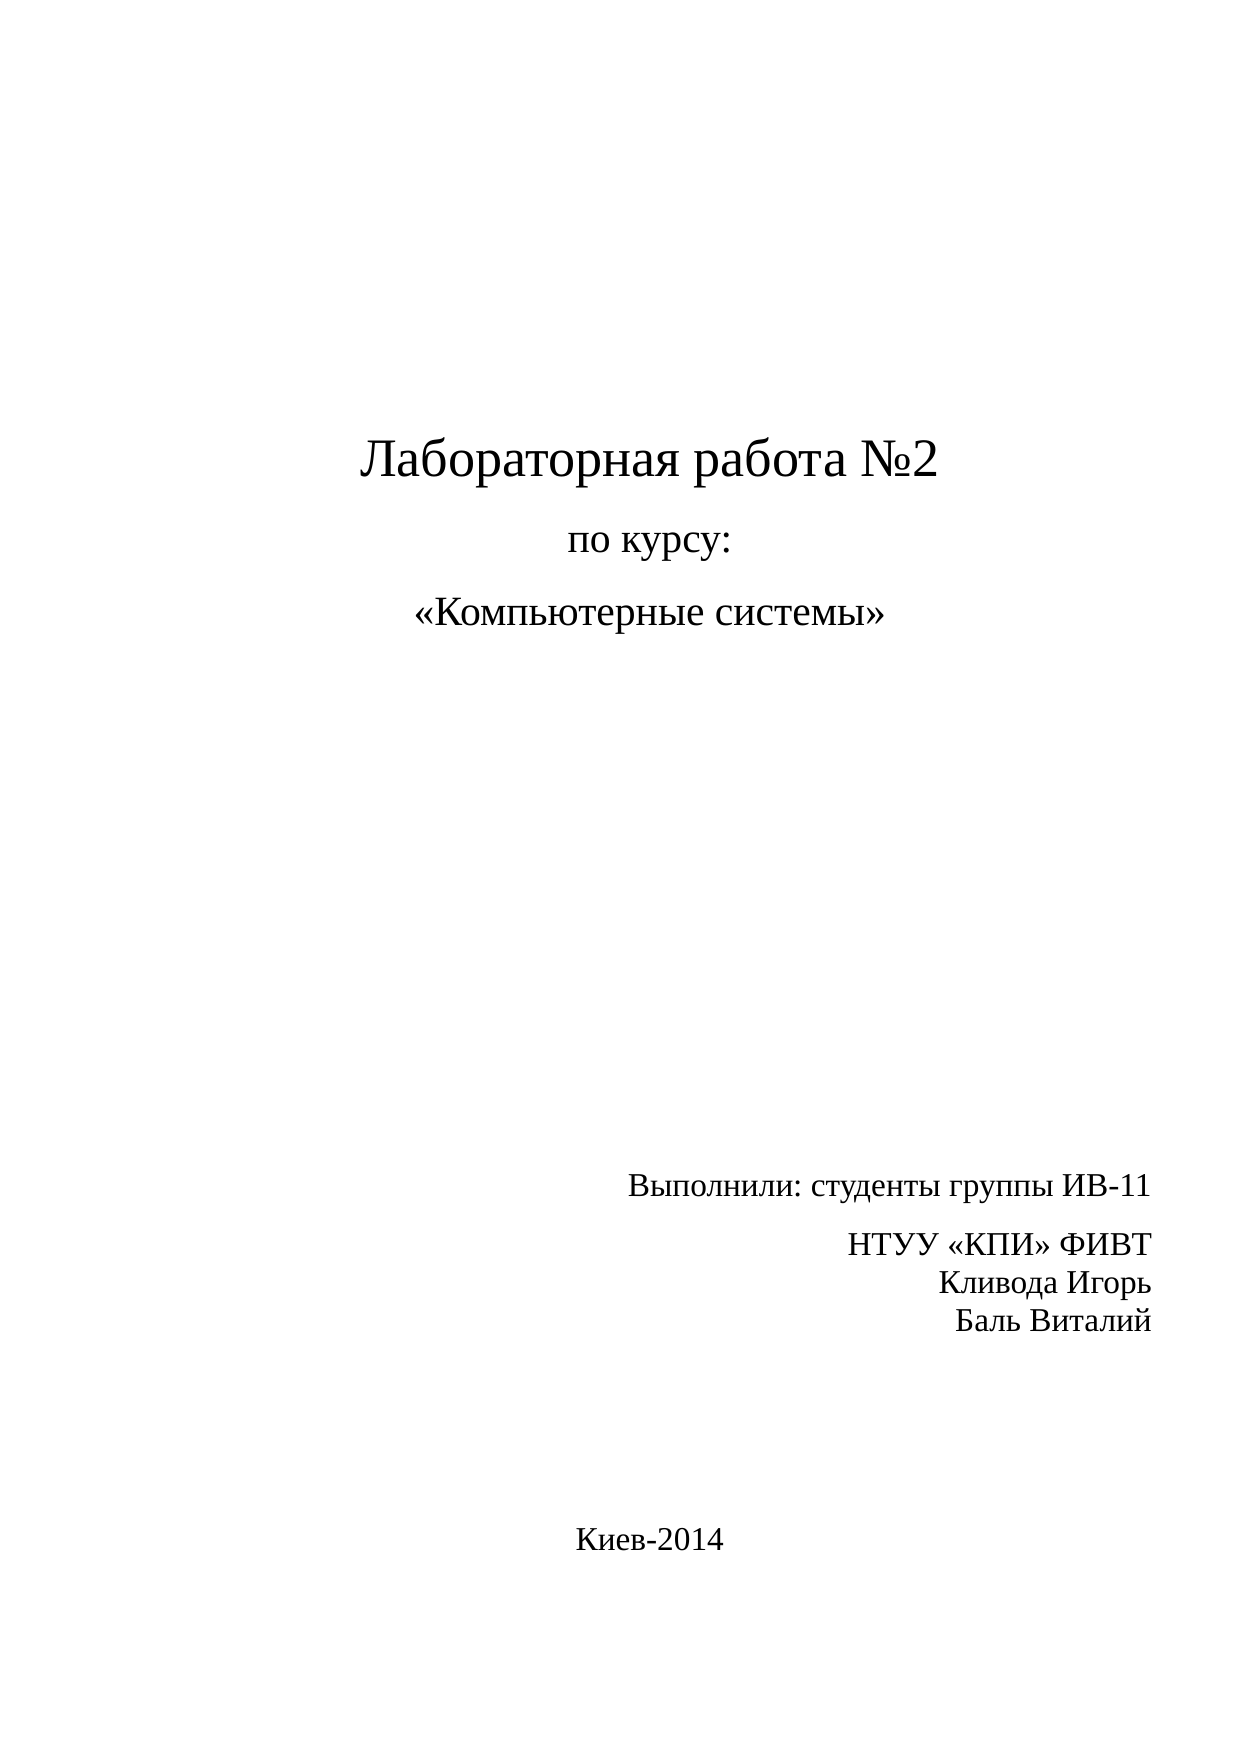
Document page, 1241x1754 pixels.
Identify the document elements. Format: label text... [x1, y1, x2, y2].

text Выполнили: студенты группы ИВ-11 [148, 1165, 1152, 1203]
text «Компьютерные системы» [148, 586, 1152, 634]
text Кливода Игорь [148, 1262, 1152, 1301]
text Лабораторная работа №2 [148, 426, 1152, 488]
text НТУУ «КПИ» ФИВТ [148, 1224, 1152, 1262]
text по курсу: [148, 513, 1152, 561]
text Баль Виталий [148, 1301, 1152, 1339]
text Киев-2014 [148, 1519, 1152, 1557]
